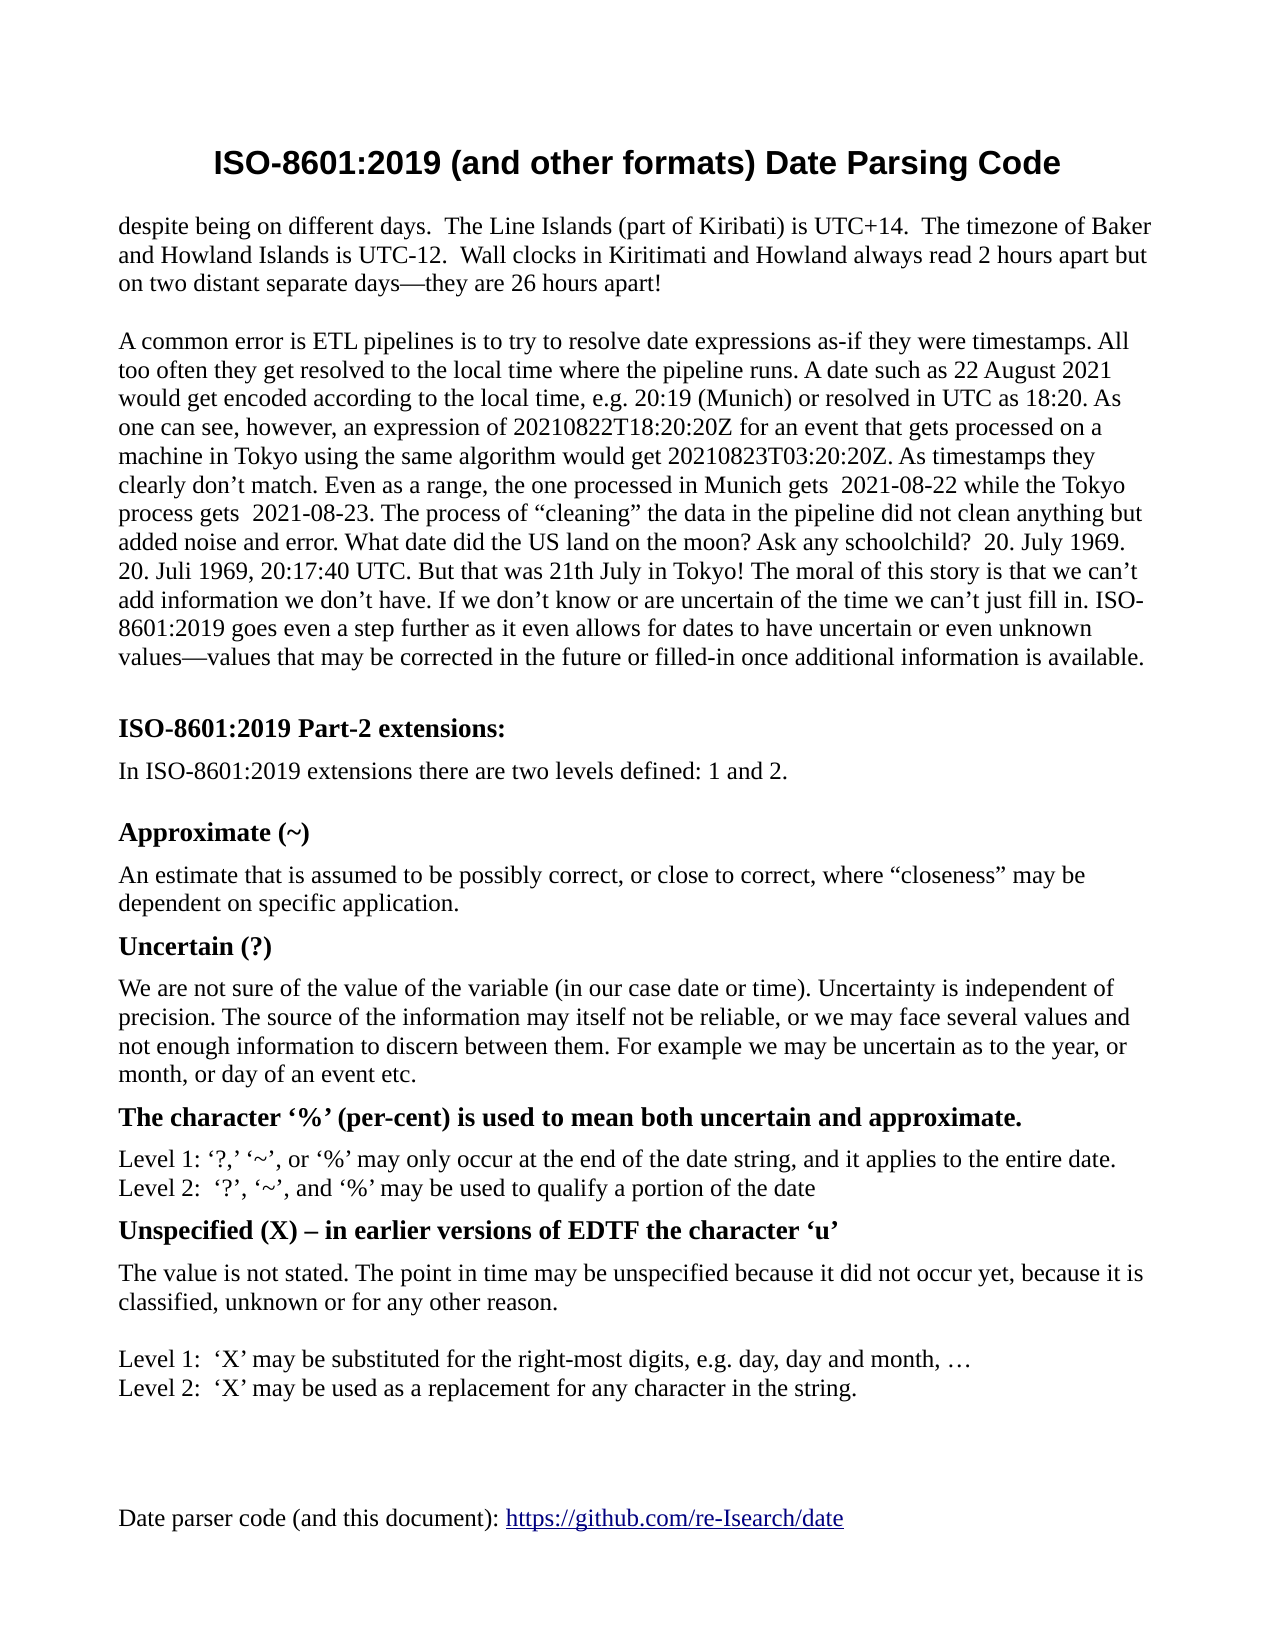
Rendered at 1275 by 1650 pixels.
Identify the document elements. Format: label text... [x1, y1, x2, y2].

text Level 2: ‘?’, ‘~’, and ‘%’ may be used to qualify a portion of the date [118, 1173, 1157, 1202]
text An estimate that is assumed to be possibly correct, or close to correct, where “closeness” may be dependent on specific application. [118, 860, 1157, 917]
text Level 2: ‘X’ may be used as a replacement for any character in the string. [118, 1373, 1157, 1402]
subtitle The character ‘%’ (per-cent) is used to mean both uncertain and approximate. [118, 1101, 1157, 1132]
subtitle Unspecified (X) – in earlier versions of EDTF the character ‘u’ [118, 1214, 1157, 1246]
text Level 1: ‘X’ may be substituted for the right-most digits, e.g. day, day and month, … [118, 1344, 1157, 1373]
text despite being on different days. The Line Islands (part of Kiribati) is UTC+14. The timezone of Baker and Howland Islands is UTC-12. Wall clocks in Kiritimati and Howland always read 2 hours apart but on two distant separate days—they are 26 hours apart! [118, 211, 1157, 297]
subtitle Uncertain (?) [118, 930, 1157, 961]
text In ISO-8601:2019 extensions there are two levels defined: 1 and 2. [118, 756, 1157, 785]
text We are not sure of the value of the variable (in our case date or time). Uncertainty is independent of precision. The source of the information may itself not be reliable, or we may face several values and not enough information to discern between them. For example we may be uncertain as to the year, or month, or day of an event etc. [118, 973, 1157, 1088]
text Level 1: ‘?,’ ‘~’, or ‘%’ may only occur at the end of the date string, and it applies to the entire date. [118, 1144, 1157, 1173]
text The value is not stated. The point in time may be unspecified because it did not occur yet, because it is classified, unknown or for any other reason. [118, 1258, 1157, 1316]
text A common error is ETL pipelines is to try to resolve date expressions as-if they were timestamps. All too often they get resolved to the local time where the pipeline runs. A date such as 22 August 2021 would get encoded according to the local time, e.g. 20:19 (Munich) or resolved in UTC as 18:20. As one can see, however, an expression of 20210822T18:20:20Z for an event that gets processed on a machine in Tokyo using the same algorithm would get 20210823T03:20:20Z. As timestamps they clearly don’t match. Even as a range, the one processed in Munich gets 2021-08-22 while the Tokyo process gets 2021-08-23. The process of “cleaning” the data in the pipeline did not clean anything but added noise and error. What date did the US land on the moon? Ask any schoolchild? 20. July 1969. 20. Juli 1969, 20:17:40 UTC. But that was 21th July in Tokyo! The moral of this story is that we can’t add information we don’t have. If we don’t know or are uncertain of the time we can’t just fill in. ISO-8601:2019 goes even a step further as it even allows for dates to have uncertain or even unknown values—values that may be corrected in the future or filled-in once additional information is available. [118, 326, 1157, 671]
subtitle ISO-8601:2019 Part-2 extensions: [118, 712, 1157, 743]
subtitle Approximate (~) [118, 816, 1157, 847]
